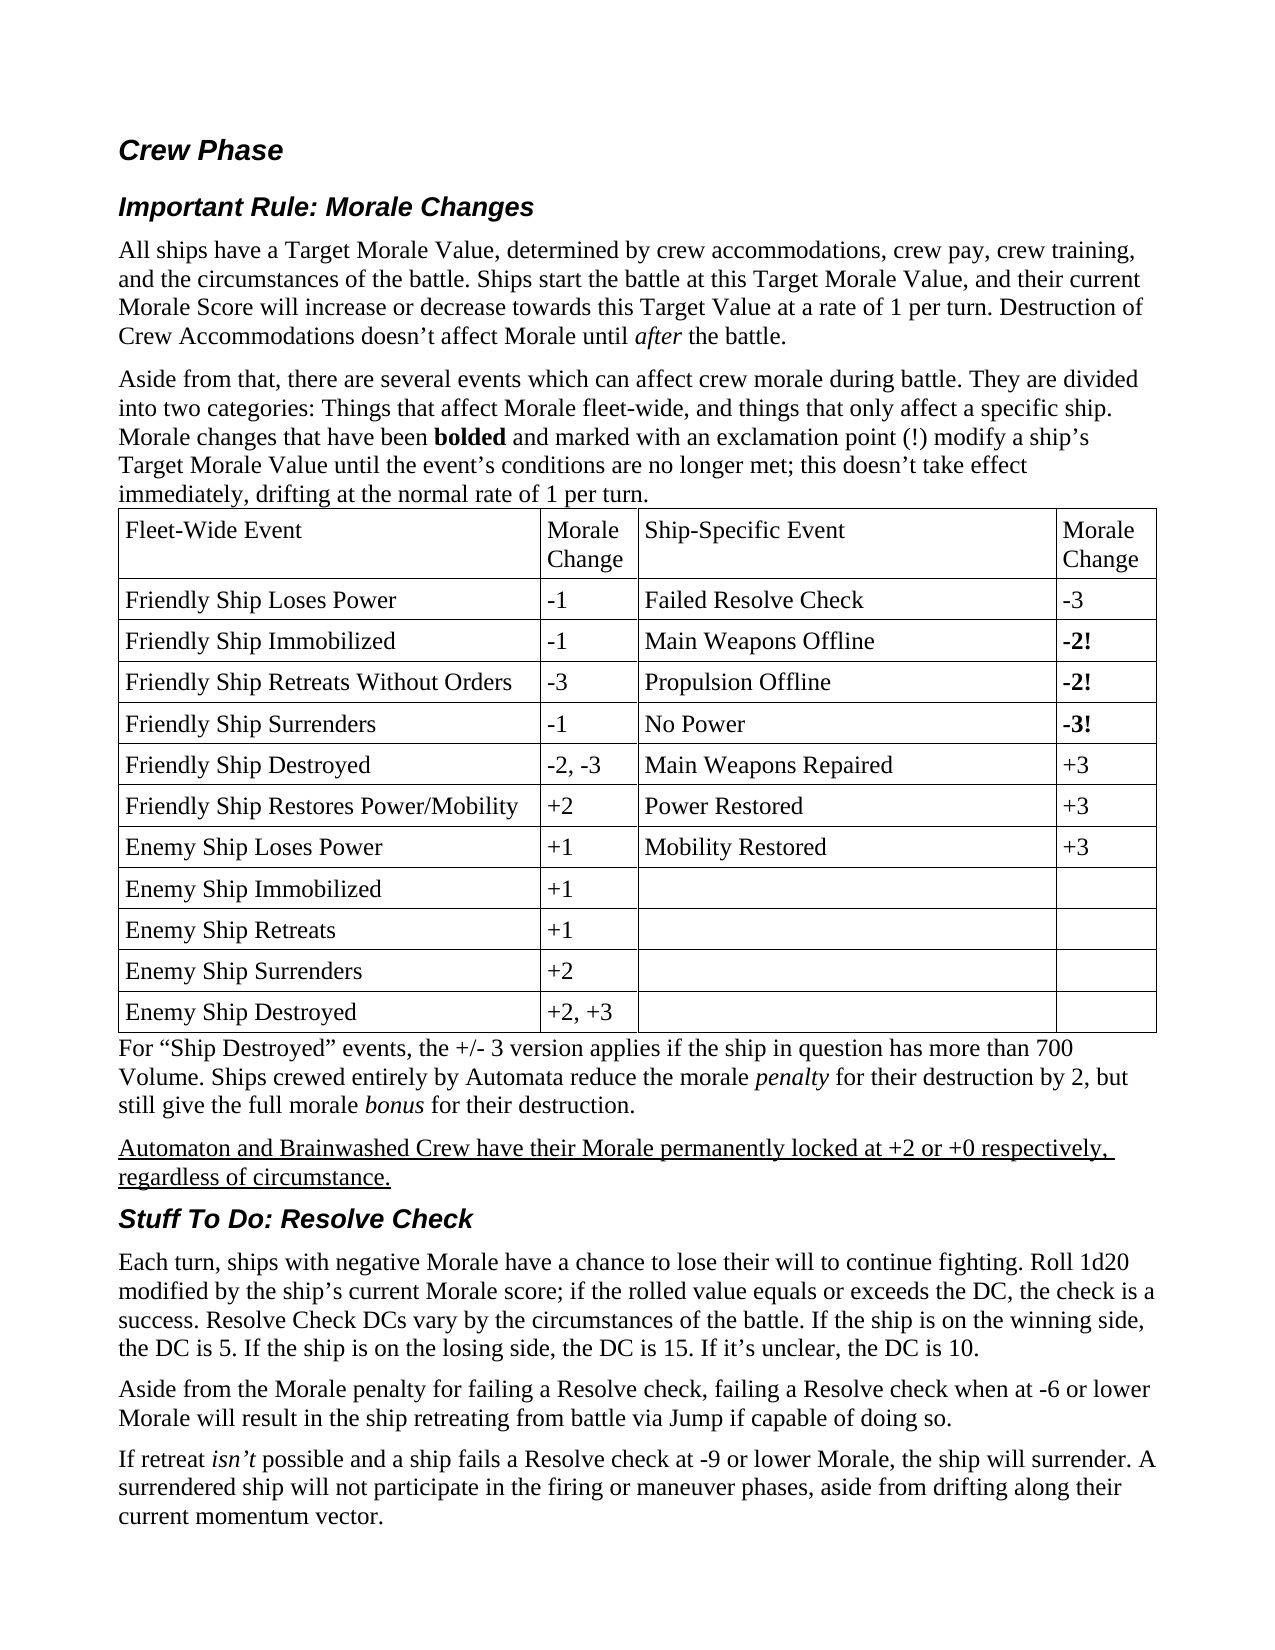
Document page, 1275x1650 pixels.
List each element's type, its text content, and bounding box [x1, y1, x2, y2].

table_cell Mobility Restored [639, 827, 1056, 867]
table_header Ship-Specific Event [639, 509, 1056, 578]
table_cell Friendly Ship Retreats Without Orders [119, 662, 540, 702]
table_cell [639, 868, 1056, 908]
table_cell [639, 992, 1056, 1032]
text Each turn, ships with negative Morale have a chance to lose their will to continue fighting. Roll 1d20 modified by the ship’s current Morale score; if the rolled value equals or exceeds the DC, the check is a success. Resolve Check DCs vary by the circumstances of the battle. If the ship is on the winning side, the DC is 5. If the ship is on the losing side, the DC is 15. If it’s unclear, the DC is 10. [118, 1247, 1157, 1362]
table_cell Enemy Ship Retreats [119, 909, 540, 949]
table_cell Failed Resolve Check [639, 579, 1056, 619]
text Automaton and Brainwashed Crew have their Morale permanently locked at +2 or +0 respectively, regardless of circumstance. [118, 1133, 1157, 1191]
table_cell -2, -3 [541, 744, 637, 784]
text All ships have a Target Morale Value, determined by crew accommodations, crew pay, crew training, and the circumstances of the battle. Ships start the battle at this Target Morale Value, and their current Morale Score will increase or decrease towards this Target Value at a rate of 1 per turn. Destruction of Crew Accommodations doesn’t affect Morale until after the battle. [118, 235, 1157, 350]
table_cell [639, 909, 1056, 949]
table_cell No Power [639, 703, 1056, 743]
table_cell -3! [1057, 703, 1156, 743]
table_cell -3 [541, 662, 637, 702]
table_cell [1057, 992, 1156, 1032]
table_cell [1057, 950, 1156, 991]
table_cell Main Weapons Offline [639, 620, 1056, 661]
table_cell [1057, 868, 1156, 908]
table_cell +2 [541, 950, 637, 991]
table_cell Power Restored [639, 785, 1056, 826]
table_cell +2, +3 [541, 992, 637, 1032]
text For “Ship Destroyed” events, the +/- 3 version applies if the ship in question has more than 700 Volume. Ships crewed entirely by Automata reduce the morale penalty for their destruction by 2, but still give the full morale bonus for their destruction. [118, 1033, 1157, 1119]
table_cell +3 [1057, 744, 1156, 784]
table_cell -1 [541, 620, 637, 661]
table_cell +2 [541, 785, 637, 826]
table_cell +1 [541, 827, 637, 867]
table_header Fleet-Wide Event [119, 509, 540, 578]
table_cell +1 [541, 868, 637, 908]
table_cell Propulsion Offline [639, 662, 1056, 702]
subtitle Stuff To Do: Resolve Check [118, 1203, 1157, 1235]
table_cell Friendly Ship Loses Power [119, 579, 540, 619]
table_cell Enemy Ship Surrenders [119, 950, 540, 991]
table_cell Enemy Ship Destroyed [119, 992, 540, 1032]
table_cell Friendly Ship Restores Power/Mobility [119, 785, 540, 826]
table_cell Friendly Ship Destroyed [119, 744, 540, 784]
subtitle Important Rule: Morale Changes [118, 191, 1157, 222]
table_cell +3 [1057, 785, 1156, 826]
text Aside from that, there are several events which can affect crew morale during battle. They are divided into two categories: Things that affect Morale fleet-wide, and things that only affect a specific ship. Morale changes that have been bolded and marked with an exclamation point (!) modify a ship’s Target Morale Value until the event’s conditions are no longer met; this doesn’t take effect immediately, drifting at the normal rate of 1 per turn. [118, 364, 1157, 508]
table_cell -1 [541, 703, 637, 743]
table_cell Friendly Ship Surrenders [119, 703, 540, 743]
text Aside from the Morale penalty for failing a Resolve check, failing a Resolve check when at -6 or lower Morale will result in the ship retreating from battle via Jump if capable of doing so. [118, 1374, 1157, 1432]
table_cell Friendly Ship Immobilized [119, 620, 540, 661]
table_cell -2! [1057, 662, 1156, 702]
table_cell [639, 950, 1056, 991]
table_cell -2! [1057, 620, 1156, 661]
table_cell -1 [541, 579, 637, 619]
table_header Morale Change [1057, 509, 1156, 578]
subtitle Crew Phase [118, 133, 1157, 166]
table_cell +1 [541, 909, 637, 949]
table_header Morale Change [541, 509, 637, 578]
table_cell Main Weapons Repaired [639, 744, 1056, 784]
table_cell Enemy Ship Immobilized [119, 868, 540, 908]
table_cell Enemy Ship Loses Power [119, 827, 540, 867]
table_cell +3 [1057, 827, 1156, 867]
text If retreat isn’t possible and a ship fails a Resolve check at -9 or lower Morale, the ship will surrender. A surrendered ship will not participate in the firing or maneuver phases, aside from drifting along their current momentum vector. [118, 1444, 1157, 1530]
table_cell [1057, 909, 1156, 949]
table_cell -3 [1057, 579, 1156, 619]
